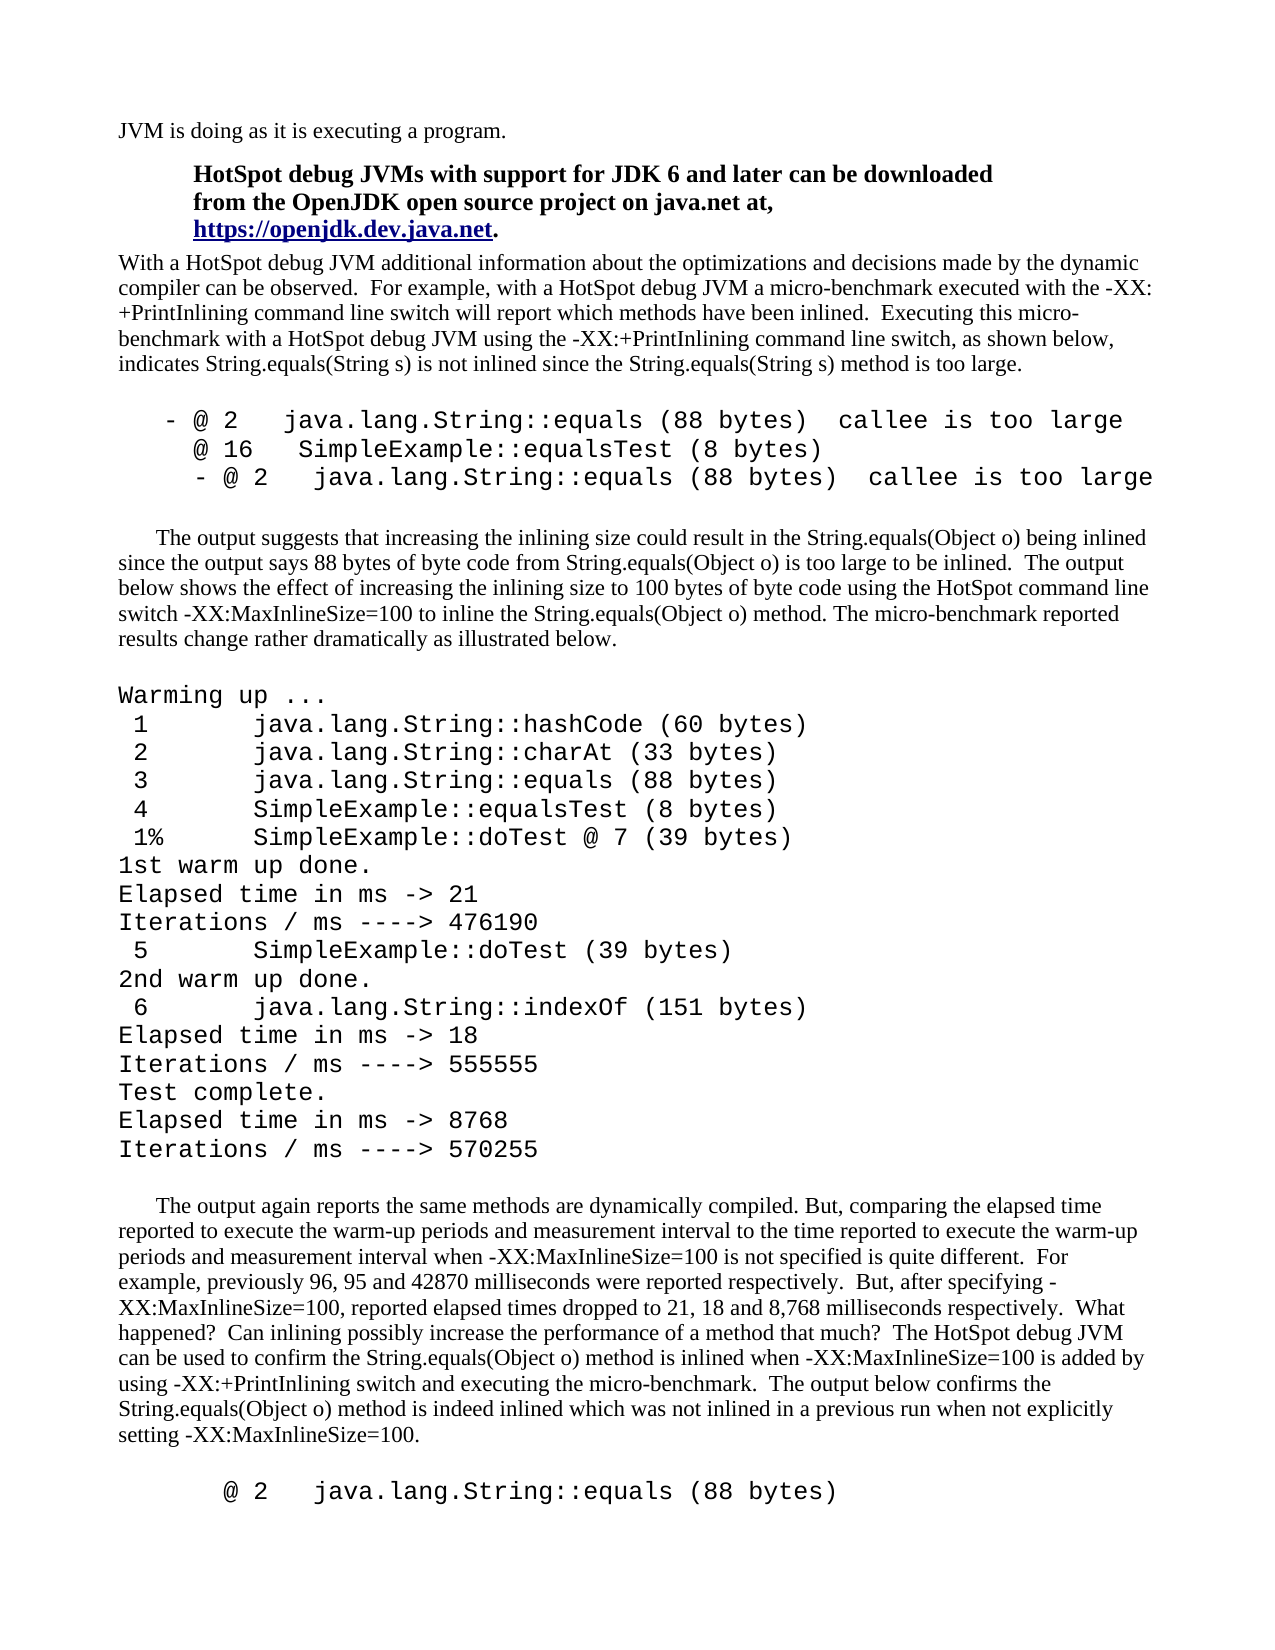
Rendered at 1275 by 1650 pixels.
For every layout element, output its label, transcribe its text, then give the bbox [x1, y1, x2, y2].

text The output suggests that increasing the inlining size could result in the String.equals(Object o) being inlined since the output says 88 bytes of byte code from String.equals(Object o) is too large to be inlined. The output below shows the effect of increasing the inlining size to 100 bytes of byte code using the HotSpot command line switch -XX:MaxInlineSize=100 to inline the String.equals(Object o) method. The micro-benchmark reported results change rather dramatically as illustrated below. [118, 524, 1157, 652]
text @ 16 SimpleExample::equalsTest (8 bytes) [118, 436, 1157, 464]
text Warming up ... [118, 681, 1157, 711]
text - @ 2 java.lang.String::equals (88 bytes) callee is too large [118, 406, 1157, 436]
text HotSpot debug JVMs with support for JDK 6 and later can be downloaded from the OpenJDK open source project on java.net at, https://openjdk.dev.java.net. [193, 160, 1007, 243]
text The output again reports the same methods are dynamically compiled. But, comparing the elapsed time reported to execute the warm-up periods and measurement interval to the time reported to execute the warm-up periods and measurement interval when -XX:MaxInlineSize=100 is not specified is quite different. For example, previously 96, 95 and 42870 milliseconds were reported respectively. But, after specifying -XX:MaxInlineSize=100, reported elapsed times dropped to 21, 18 and 8,768 milliseconds respectively. What happened? Can inlining possibly increase the performance of a method that much? The HotSpot debug JVM can be used to confirm the String.equals(Object o) method is inlined when -XX:MaxInlineSize=100 is added by using -XX:+PrintInlining switch and executing the micro-benchmark. The output below confirms the String.equals(Object o) method is indeed inlined which was not inlined in a previous run when not explicitly setting -XX:MaxInlineSize=100. [118, 1193, 1157, 1447]
text 6 java.lang.String::indexOf (151 bytes) Elapsed time in ms -> 18 Iterations / ms ----> 555555 Test complete. Elapsed time in ms -> 8768 Iterations / ms ----> 570255 [118, 994, 1157, 1164]
text - @ 2 java.lang.String::equals (88 bytes) callee is too large [118, 464, 1157, 493]
text With a HotSpot debug JVM additional information about the optimizations and decisions made by the dynamic compiler can be observed. For example, with a HotSpot debug JVM a micro-benchmark executed with the -XX:+PrintInlining command line switch will report which methods have been inlined. Executing this micro-benchmark with a HotSpot debug JVM using the -XX:+PrintInlining command line switch, as shown below, indicates String.equals(String s) is not inlined since the String.equals(String s) method is too large. [118, 249, 1157, 377]
text 1 java.lang.String::hashCode (60 bytes) 2 java.lang.String::charAt (33 bytes) 3 java.lang.String::equals (88 bytes) 4 SimpleExample::equalsTest (8 bytes) 1% SimpleExample::doTest @ 7 (39 bytes) 1st warm up done. Elapsed time in ms -> 21 Iterations / ms ----> 476190 5 SimpleExample::doTest (39 bytes) 2nd warm up done. [118, 711, 1157, 994]
text JVM is doing as it is executing a program. [118, 118, 1157, 143]
text @ 2 java.lang.String::equals (88 bytes) [118, 1476, 1157, 1507]
